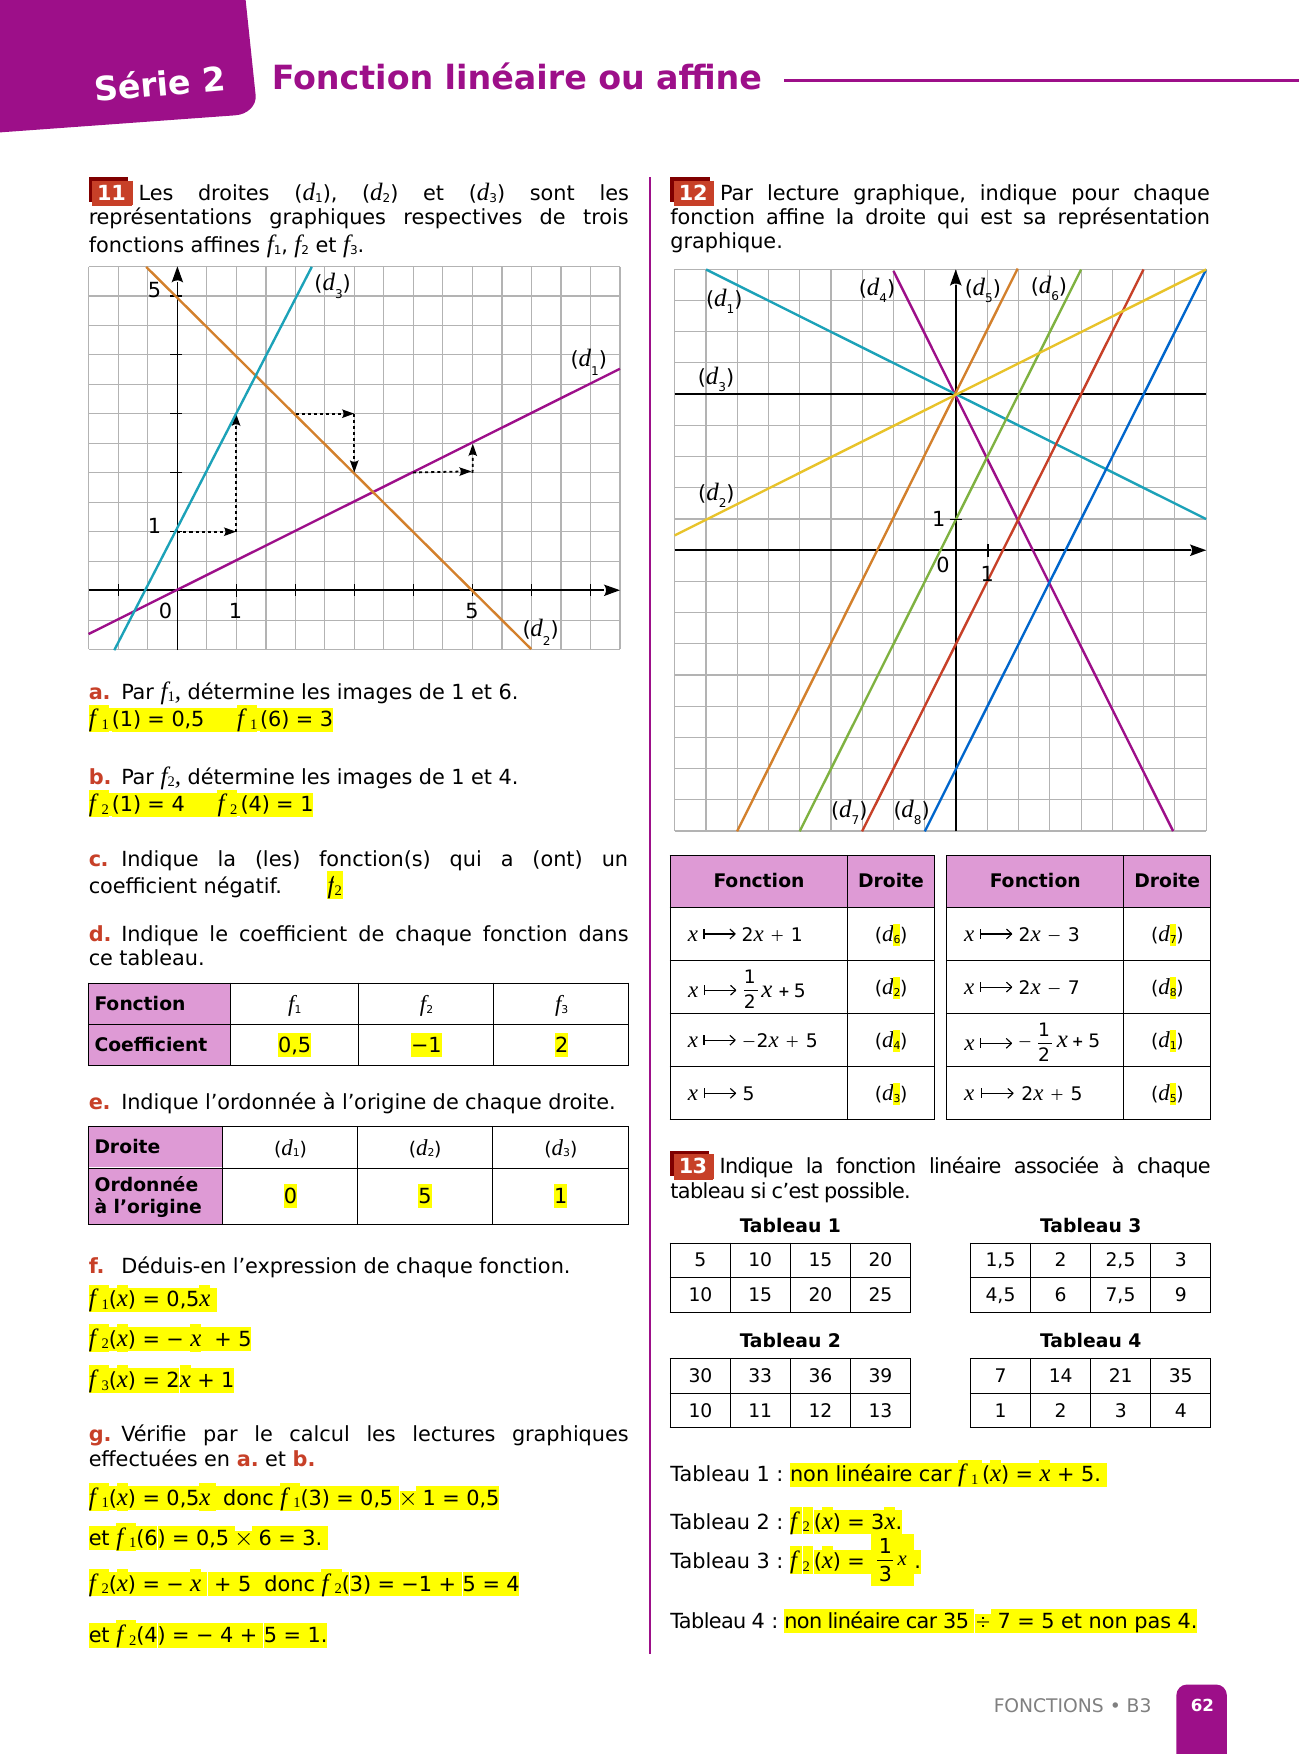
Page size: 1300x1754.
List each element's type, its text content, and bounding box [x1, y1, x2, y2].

list Par f2, détermine les images de 1 et 4. [88, 762, 629, 789]
table_cell x 2x  5 [947, 1067, 1123, 1119]
list f 1 (1) = 0,5 f 1 (6) = 3 [88, 704, 629, 732]
list et f 2(4) = − 4 + 5 = 1. [88, 1620, 629, 1648]
table_header Fonction [947, 856, 1123, 907]
table_cell 30 [671, 1359, 730, 1393]
table_cell 2,5 [1091, 1244, 1150, 1277]
table_cell 9 [1151, 1278, 1210, 1312]
table_cell (d4) [848, 1014, 934, 1066]
table_header (d2) [358, 1127, 492, 1167]
table_header Droite [89, 1127, 222, 1167]
table_header Droite [1124, 856, 1210, 907]
table_cell 1 [493, 1169, 628, 1224]
table_cell x 2x − 7 [947, 961, 1123, 1013]
table_cell 1 [971, 1394, 1030, 1427]
table_cell [935, 960, 946, 1013]
table_cell −1 [359, 1025, 493, 1065]
table_cell [911, 1243, 970, 1277]
table_cell [911, 1277, 970, 1312]
list Indique l’ordonnée à l’origine de chaque droite. [88, 1090, 629, 1114]
table_cell Coefficient [89, 1025, 230, 1065]
table_header Fonction [671, 856, 847, 907]
table_cell 35 [1151, 1359, 1210, 1393]
table_cell 11 [731, 1394, 790, 1427]
table_header (d1) [223, 1127, 357, 1167]
table_cell (d3) [848, 1067, 934, 1119]
text Tableau 2 : f 2 (x) = 3x. [670, 1487, 1211, 1534]
list f 1(x) = 0,5x donc f 1(3) = 0,5  1 = 0,5 [88, 1483, 629, 1511]
table_cell x 2x − 3 [947, 908, 1123, 960]
table_cell 14 [1031, 1359, 1090, 1393]
table_cell 13 [851, 1394, 910, 1427]
table_cell 6 [1031, 1278, 1090, 1312]
table_header [935, 855, 946, 907]
table_cell 10 [671, 1394, 730, 1427]
table_cell 12 [791, 1394, 850, 1427]
table_header Tableau 3 [970, 1209, 1211, 1243]
table_header f3 [494, 984, 628, 1024]
table_cell x [671, 961, 847, 1013]
text Tableau 4 : non linéaire car 35 ÷ 7 = 5 et non pas 4. [670, 1586, 1211, 1633]
table_cell 33 [731, 1359, 790, 1393]
table_cell x ─2x  5 [671, 1014, 847, 1066]
table_header [910, 1209, 970, 1243]
table_cell 0,5 [231, 1025, 358, 1065]
table_cell 10 [671, 1278, 730, 1312]
table_cell Ordonnée à l’origine [89, 1169, 222, 1224]
table_cell 20 [851, 1244, 910, 1277]
table_header f1 [231, 984, 358, 1024]
table_header f2 [359, 984, 493, 1024]
table_header Droite [848, 856, 934, 907]
table_cell 36 [791, 1359, 850, 1393]
table_cell [935, 1066, 946, 1119]
table_cell 5 [358, 1169, 492, 1224]
list f 2 (1) = 4 f 2 (4) = 1 [88, 789, 629, 817]
table_cell [911, 1358, 970, 1393]
list Indique la (les) fonction(s) qui a (ont) un coefficient négatif. f2 [88, 847, 629, 899]
list Par f1, détermine les images de 1 et 6. [88, 677, 629, 704]
table_cell 1,5 [971, 1244, 1030, 1277]
subtitle Par lecture graphique, indique pour chaque fonction affine la droite qui est sa représentation graphique. [670, 177, 1211, 254]
table_cell Tableau 2 [670, 1313, 910, 1358]
text f 3(x) = 2x + 1 [88, 1352, 629, 1393]
table_cell 5 [671, 1244, 730, 1277]
list Déduis-en l’expression de chaque fonction. [88, 1254, 629, 1279]
table_cell 7 [971, 1359, 1030, 1393]
list f 2(x) = − x + 5 donc f 2(3) = −1 + 5 = 4 [88, 1569, 629, 1596]
table_cell 15 [791, 1244, 850, 1277]
list Vérifie par le calcul les lectures graphiques effectuées en a. et b. [88, 1422, 629, 1471]
table_header (d3) [493, 1127, 628, 1167]
table_cell (d2) [848, 961, 934, 1013]
table_cell x [947, 1014, 1123, 1066]
table_cell [911, 1393, 970, 1427]
text . [914, 1534, 1211, 1586]
table_cell 39 [851, 1359, 910, 1393]
table_header Tableau 1 [670, 1209, 910, 1243]
table_cell 2 [1031, 1244, 1090, 1277]
table_cell 2 [494, 1025, 628, 1065]
text f 1(x) = 0,5x [88, 1284, 629, 1312]
table_cell 21 [1091, 1359, 1150, 1393]
table_cell (d8) [1124, 961, 1210, 1013]
table_cell 10 [731, 1244, 790, 1277]
table_cell 7,5 [1091, 1278, 1150, 1312]
table_cell 3 [1151, 1244, 1210, 1277]
table_cell x 2x  1 [671, 908, 847, 960]
table_cell 4,5 [971, 1278, 1030, 1312]
table_cell 20 [791, 1278, 850, 1312]
list et f 1(6) = 0,5  6 = 3. [88, 1523, 629, 1551]
table_cell (d1) [1124, 1014, 1210, 1066]
list Tableau 1 : non linéaire car f 1 (x) = x + 5. [670, 1440, 1211, 1487]
subtitle Indique la fonction linéaire associée à chaque tableau si c’est possible. [670, 1151, 1211, 1203]
table_cell 25 [851, 1278, 910, 1312]
text Tableau 3 : f 2 (x) = [670, 1534, 871, 1586]
table_cell [910, 1312, 970, 1358]
table_cell (d6) [848, 908, 934, 960]
table_cell [935, 1013, 946, 1066]
table_cell [935, 907, 946, 960]
table_cell (d7) [1124, 908, 1210, 960]
list f 2(x) = − x + 5 [88, 1324, 629, 1352]
table_cell x 5 [671, 1067, 847, 1119]
table_cell 15 [731, 1278, 790, 1312]
table_cell Tableau 4 [970, 1313, 1211, 1358]
table_cell 2 [1031, 1394, 1090, 1427]
subtitle Les droites (d1), (d2) et (d3) sont les représentations graphiques respectives de trois fonctions affines f1, f2 et f3. [88, 177, 629, 257]
list Indique le coefficient de chaque fonction dans ce tableau. [88, 922, 629, 971]
table_cell 4 [1151, 1394, 1210, 1427]
table_cell 0 [223, 1169, 357, 1224]
table_header Fonction [89, 984, 230, 1024]
table_cell 3 [1091, 1394, 1150, 1427]
table_cell (d5) [1124, 1067, 1210, 1119]
